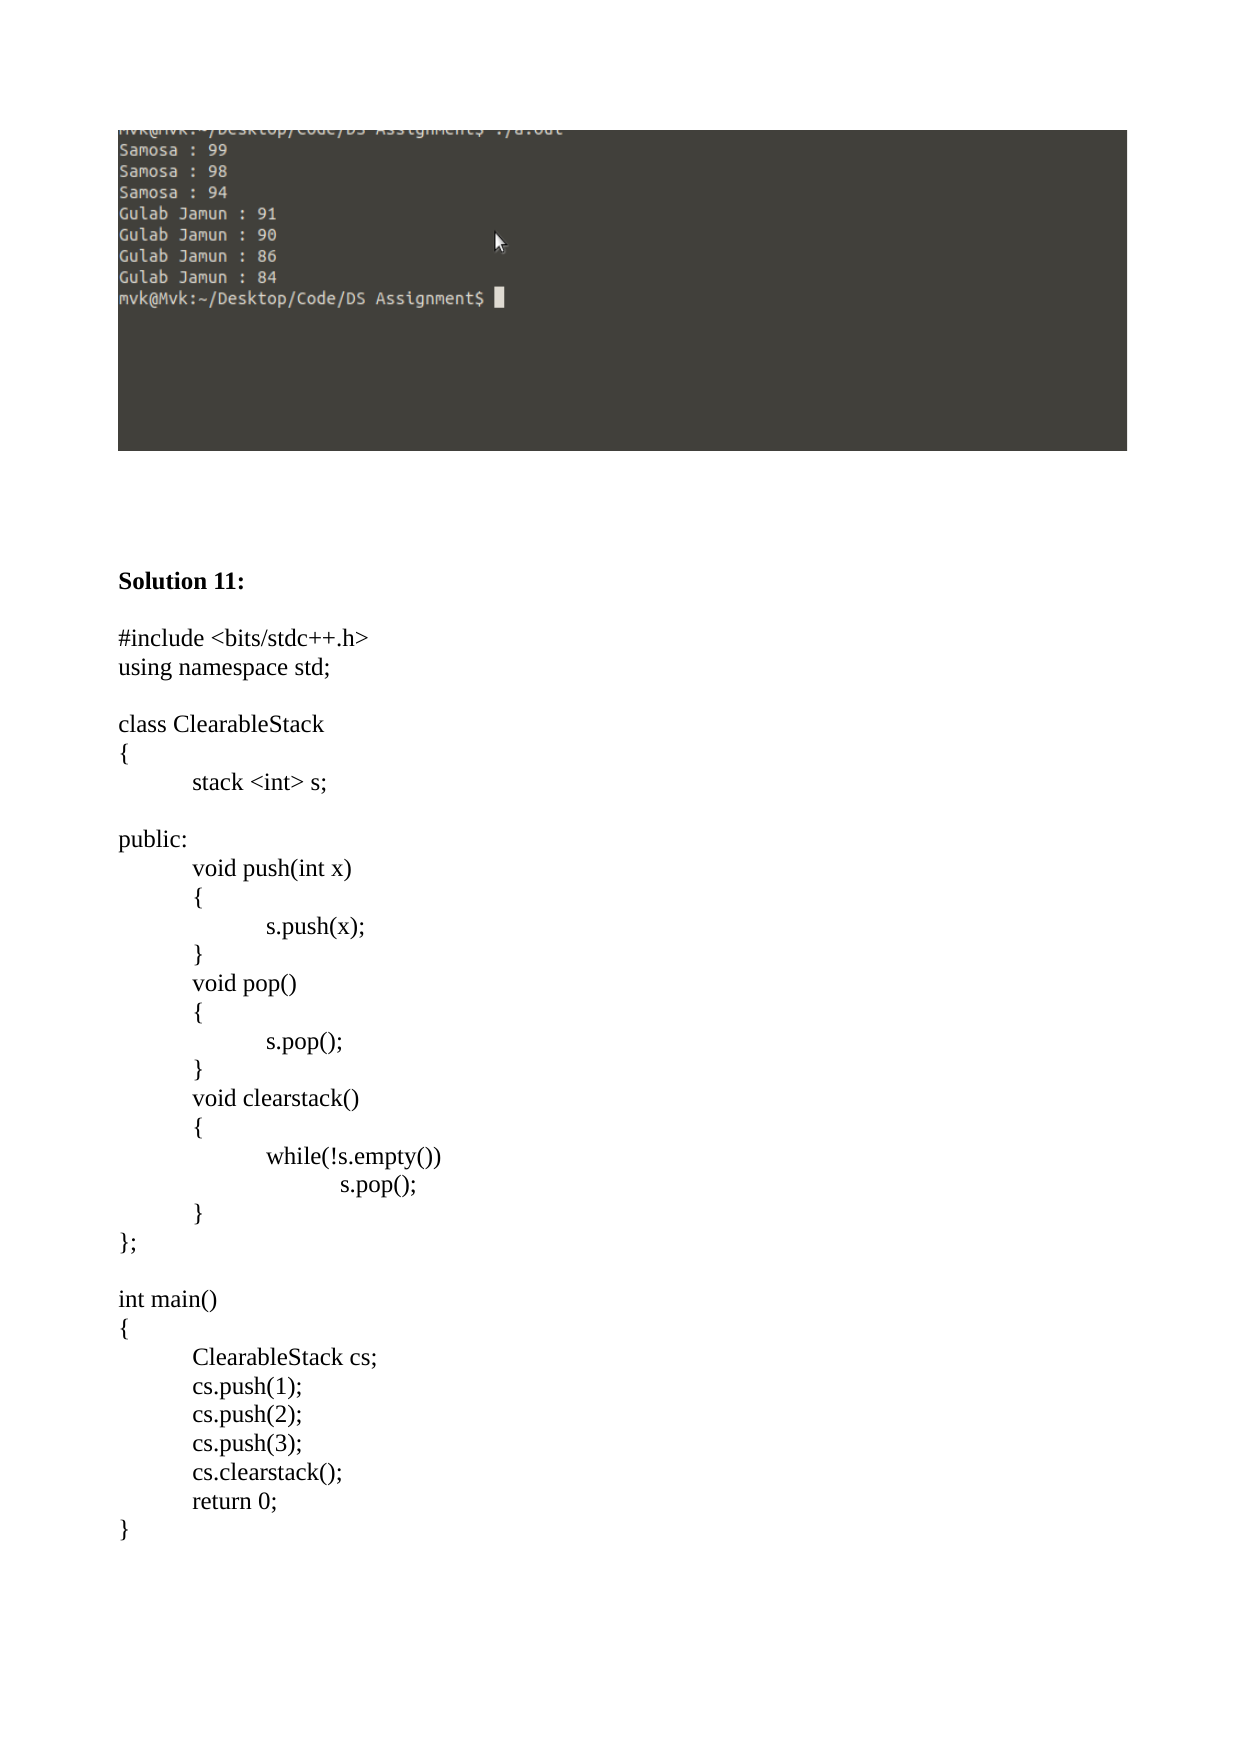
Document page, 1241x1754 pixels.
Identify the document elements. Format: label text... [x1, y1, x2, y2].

text { [118, 997, 1122, 1026]
text #include <bits/stdc++.h> [118, 623, 1122, 652]
text } [118, 1054, 1122, 1083]
text void push(int x) [118, 853, 1122, 882]
text using namespace std; [118, 652, 1122, 681]
text s.push(x); [118, 911, 1122, 939]
picture [118, 130, 1128, 451]
text public: [118, 824, 1122, 853]
text cs.clearstack(); [118, 1457, 1122, 1486]
text { [118, 882, 1122, 911]
text { [118, 1313, 1122, 1342]
text } [118, 1198, 1122, 1227]
text class ClearableStack [118, 709, 1122, 738]
text { [118, 1112, 1122, 1141]
text cs.push(1); [118, 1371, 1122, 1399]
text ClearableStack cs; [118, 1342, 1122, 1371]
text stack <int> s; [118, 767, 1122, 796]
text } [118, 1514, 1122, 1543]
text } [118, 939, 1122, 968]
text Solution 11: [118, 566, 1122, 594]
text s.pop(); [118, 1026, 1122, 1054]
text void clearstack() [118, 1083, 1122, 1112]
text }; [118, 1227, 1122, 1256]
text s.pop(); [118, 1169, 1122, 1198]
text cs.push(2); [118, 1399, 1122, 1428]
text return 0; [118, 1486, 1122, 1514]
text void pop() [118, 968, 1122, 997]
text cs.push(3); [118, 1428, 1122, 1457]
text { [118, 738, 1122, 767]
text while(!s.empty()) [118, 1141, 1122, 1169]
text int main() [118, 1284, 1122, 1313]
